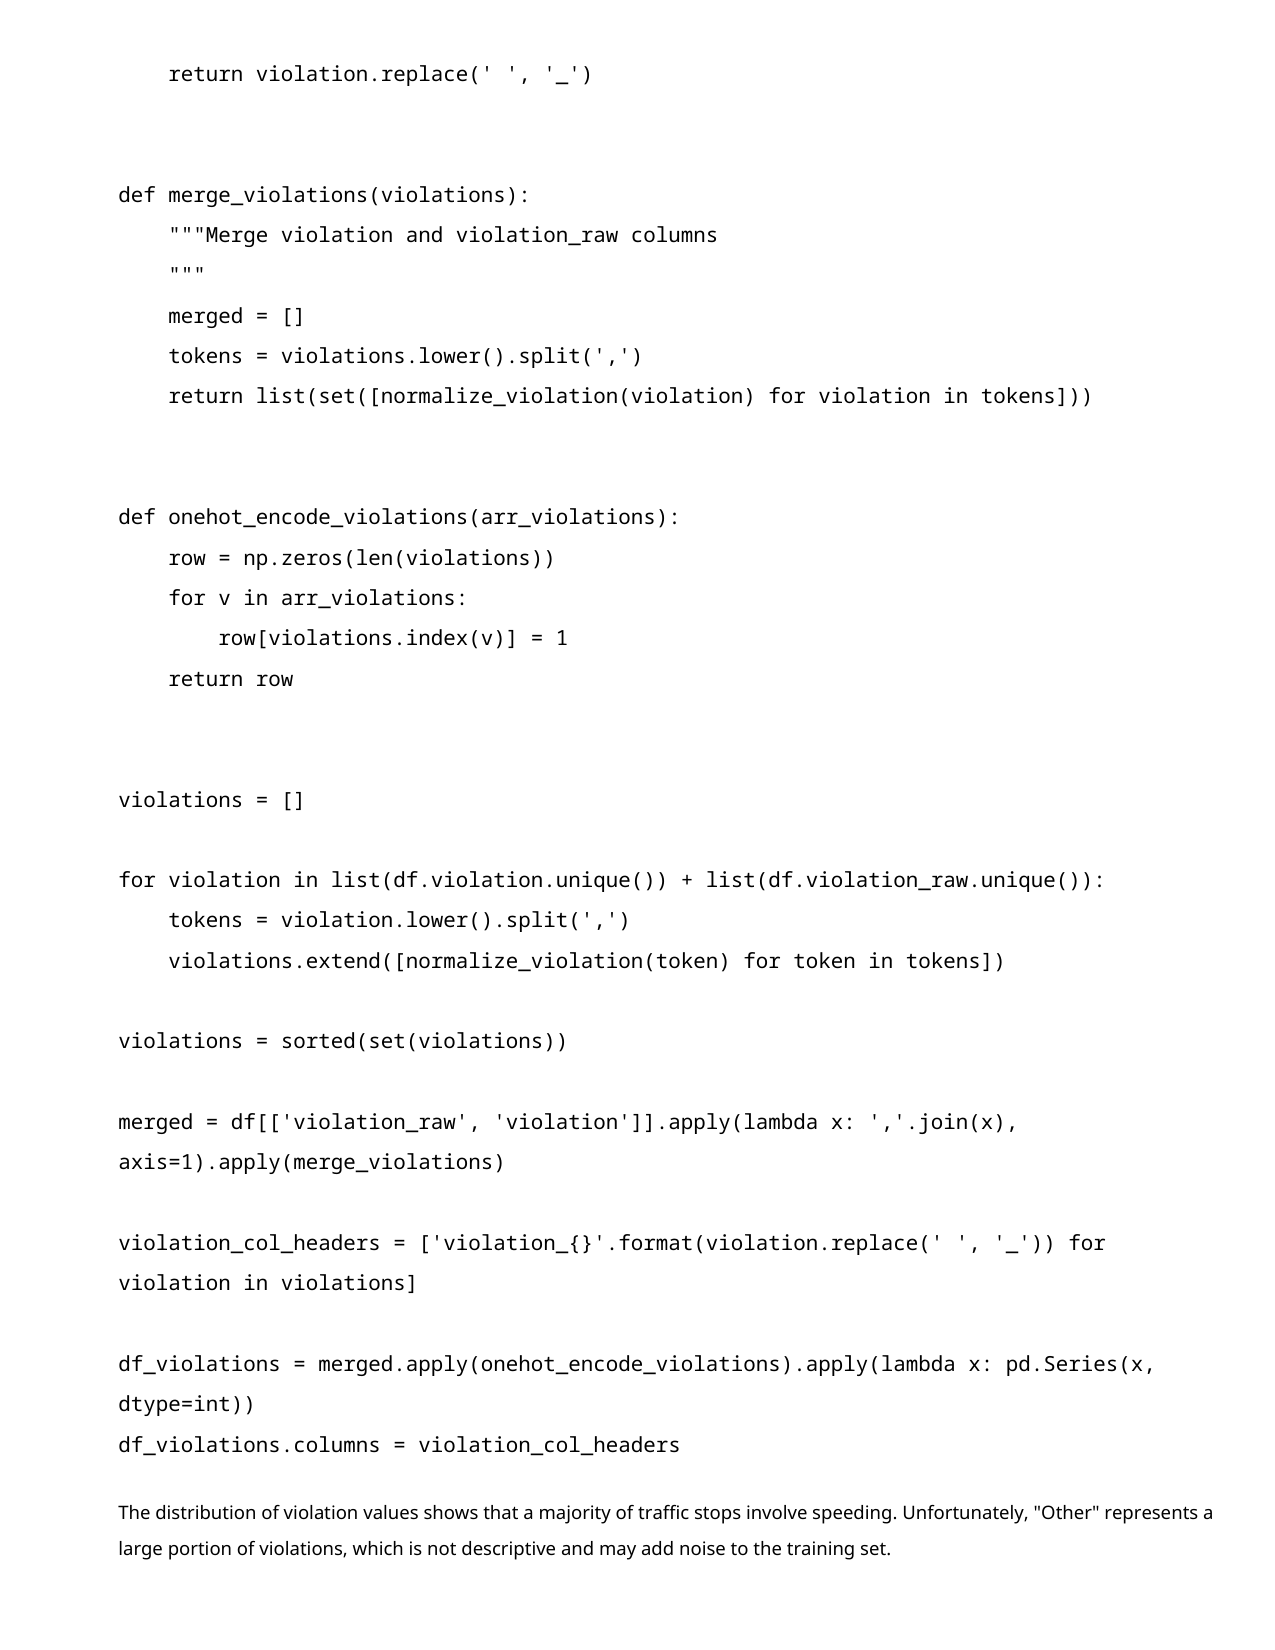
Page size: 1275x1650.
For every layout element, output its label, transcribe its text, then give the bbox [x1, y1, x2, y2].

text return list(set([normalize_violation(violation) for violation in tokens])) [118, 382, 1216, 410]
text return row [118, 664, 1216, 692]
text violations.extend([normalize_violation(token) for token in tokens]) [118, 946, 1216, 974]
text violations = sorted(set(violations)) [118, 1027, 1216, 1055]
text The distribution of violation values shows that a majority of traffic stops involve speeding. Unfortunately, "Other" represents a large portion of violations, which is not descriptive and may add noise to the training set. [118, 1499, 1216, 1561]
text """ [118, 261, 1216, 289]
text """Merge violation and violation_raw columns [118, 220, 1216, 249]
text violation_col_headers = ['violation_{}'.format(violation.replace(' ', '_')) for violation in violations] [118, 1228, 1216, 1297]
text df_violations.columns = violation_col_headers [118, 1430, 1216, 1458]
text for violation in list(df.violation.unique()) + list(df.violation_raw.unique()): [118, 865, 1216, 894]
text df_violations = merged.apply(onehot_encode_violations).apply(lambda x: pd.Series(x, dtype=int)) [118, 1349, 1216, 1418]
text merged = [] [118, 301, 1216, 329]
text tokens = violation.lower().split(',') [118, 906, 1216, 934]
text row[violations.index(v)] = 1 [118, 623, 1216, 652]
text row = np.zeros(len(violations)) [118, 543, 1216, 571]
text for v in arr_violations: [118, 583, 1216, 612]
text return violation.replace(' ', '_') [118, 59, 1216, 87]
text tokens = violations.lower().split(',') [118, 341, 1216, 370]
text def merge_violations(violations): [118, 180, 1216, 208]
text merged = df[['violation_raw', 'violation']].apply(lambda x: ','.join(x), axis=1).apply(merge_violations) [118, 1107, 1216, 1176]
text def onehot_encode_violations(arr_violations): [118, 502, 1216, 531]
text violations = [] [118, 785, 1216, 813]
